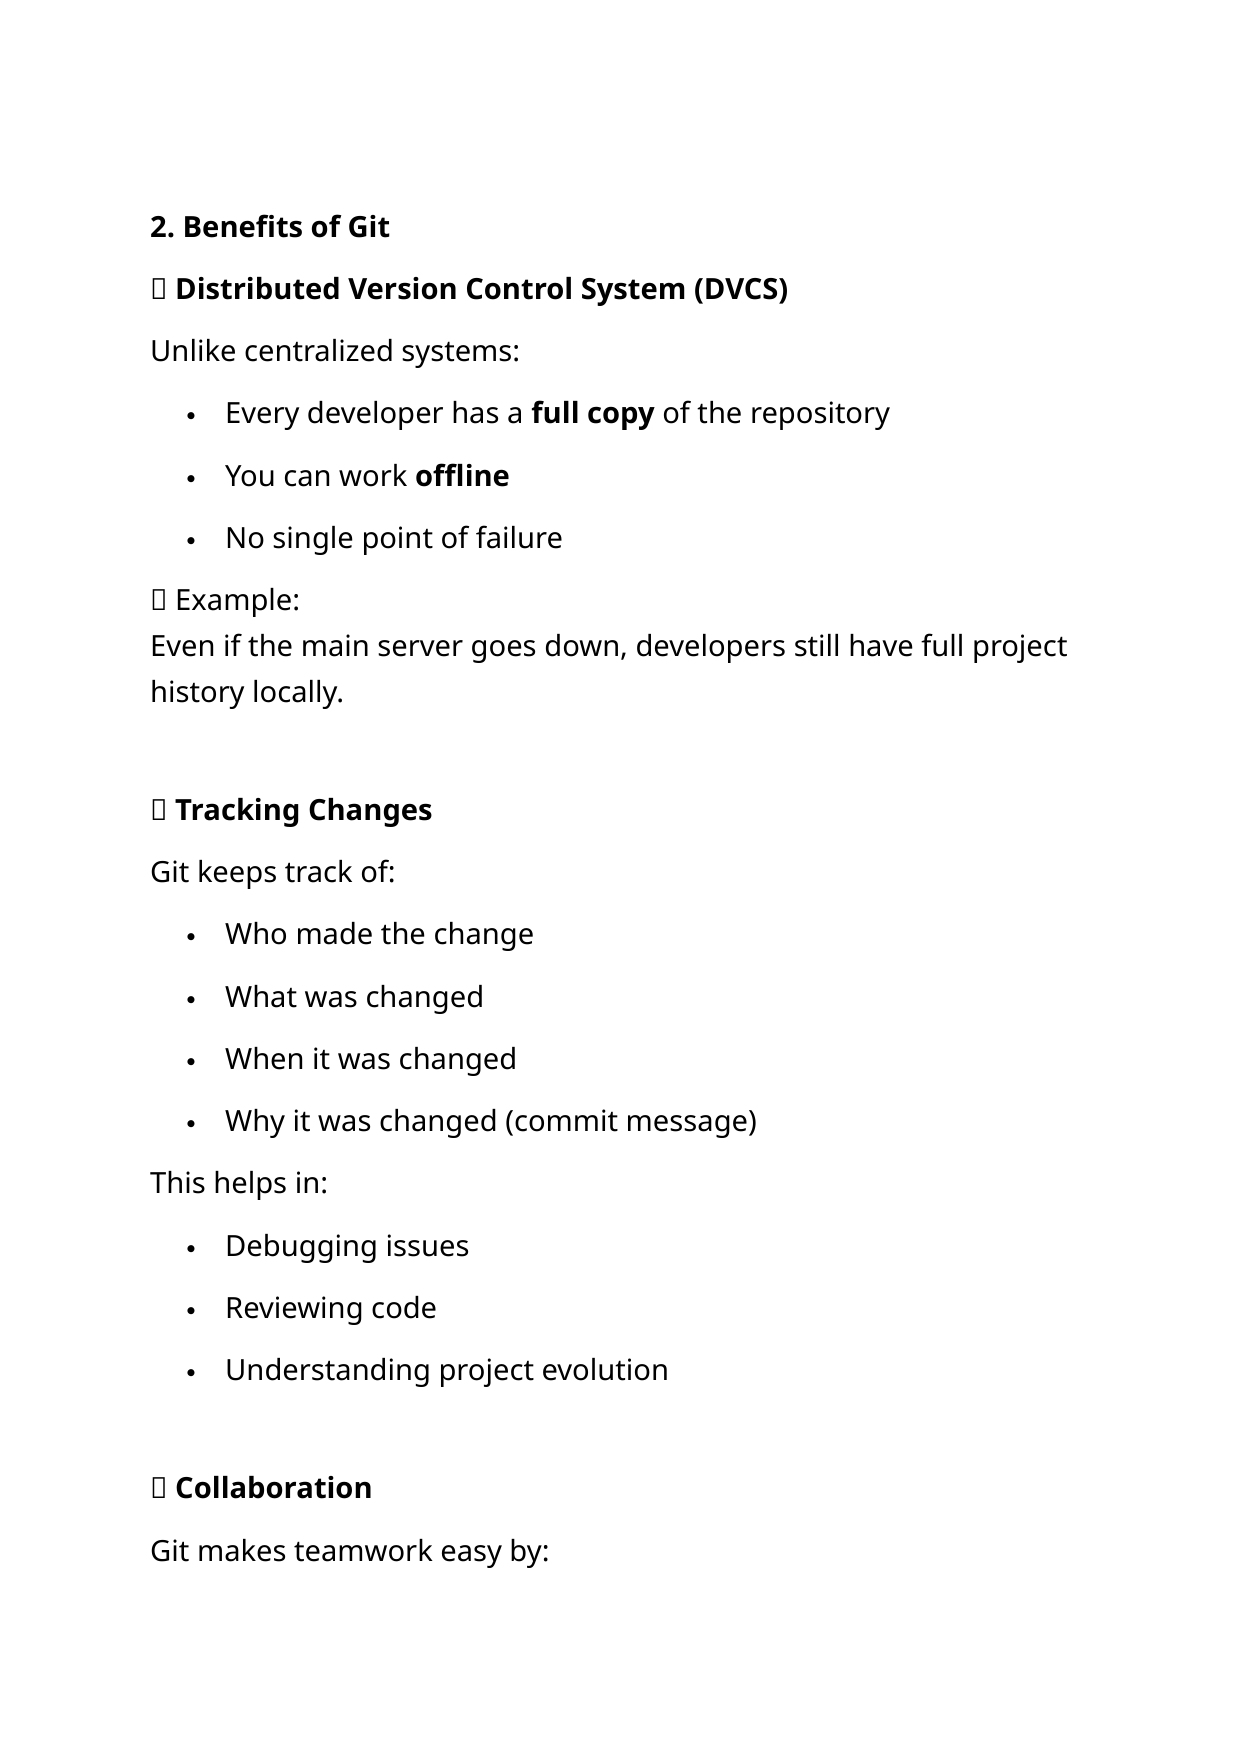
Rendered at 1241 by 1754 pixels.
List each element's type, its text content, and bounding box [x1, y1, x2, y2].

text This helps in: [150, 1163, 1090, 1202]
list What was changed [187, 976, 1090, 1016]
list You can work offline [187, 455, 1090, 495]
text 🔹 Tracking Changes [150, 789, 1090, 829]
text Unlike centralized systems: [150, 330, 1090, 370]
list Who made the change [187, 913, 1090, 953]
text 2. Benefits of Git [150, 206, 1090, 246]
list Understanding project evolution [187, 1349, 1090, 1389]
text Git makes teamwork easy by: [150, 1530, 1090, 1570]
list Reviewing code [187, 1287, 1090, 1327]
text 🔹 Collaboration [150, 1468, 1090, 1507]
list Every developer has a full copy of the repository [187, 393, 1090, 432]
list Why it was changed (commit message) [187, 1100, 1090, 1140]
text Git keeps track of: [150, 851, 1090, 891]
list When it was changed [187, 1038, 1090, 1078]
list Debugging issues [187, 1225, 1090, 1265]
text 📌 Example: Even if the main server goes down, developers still have full project history locally. [150, 579, 1090, 711]
text 🔹 Distributed Version Control System (DVCS) [150, 268, 1090, 308]
list No single point of failure [187, 517, 1090, 557]
